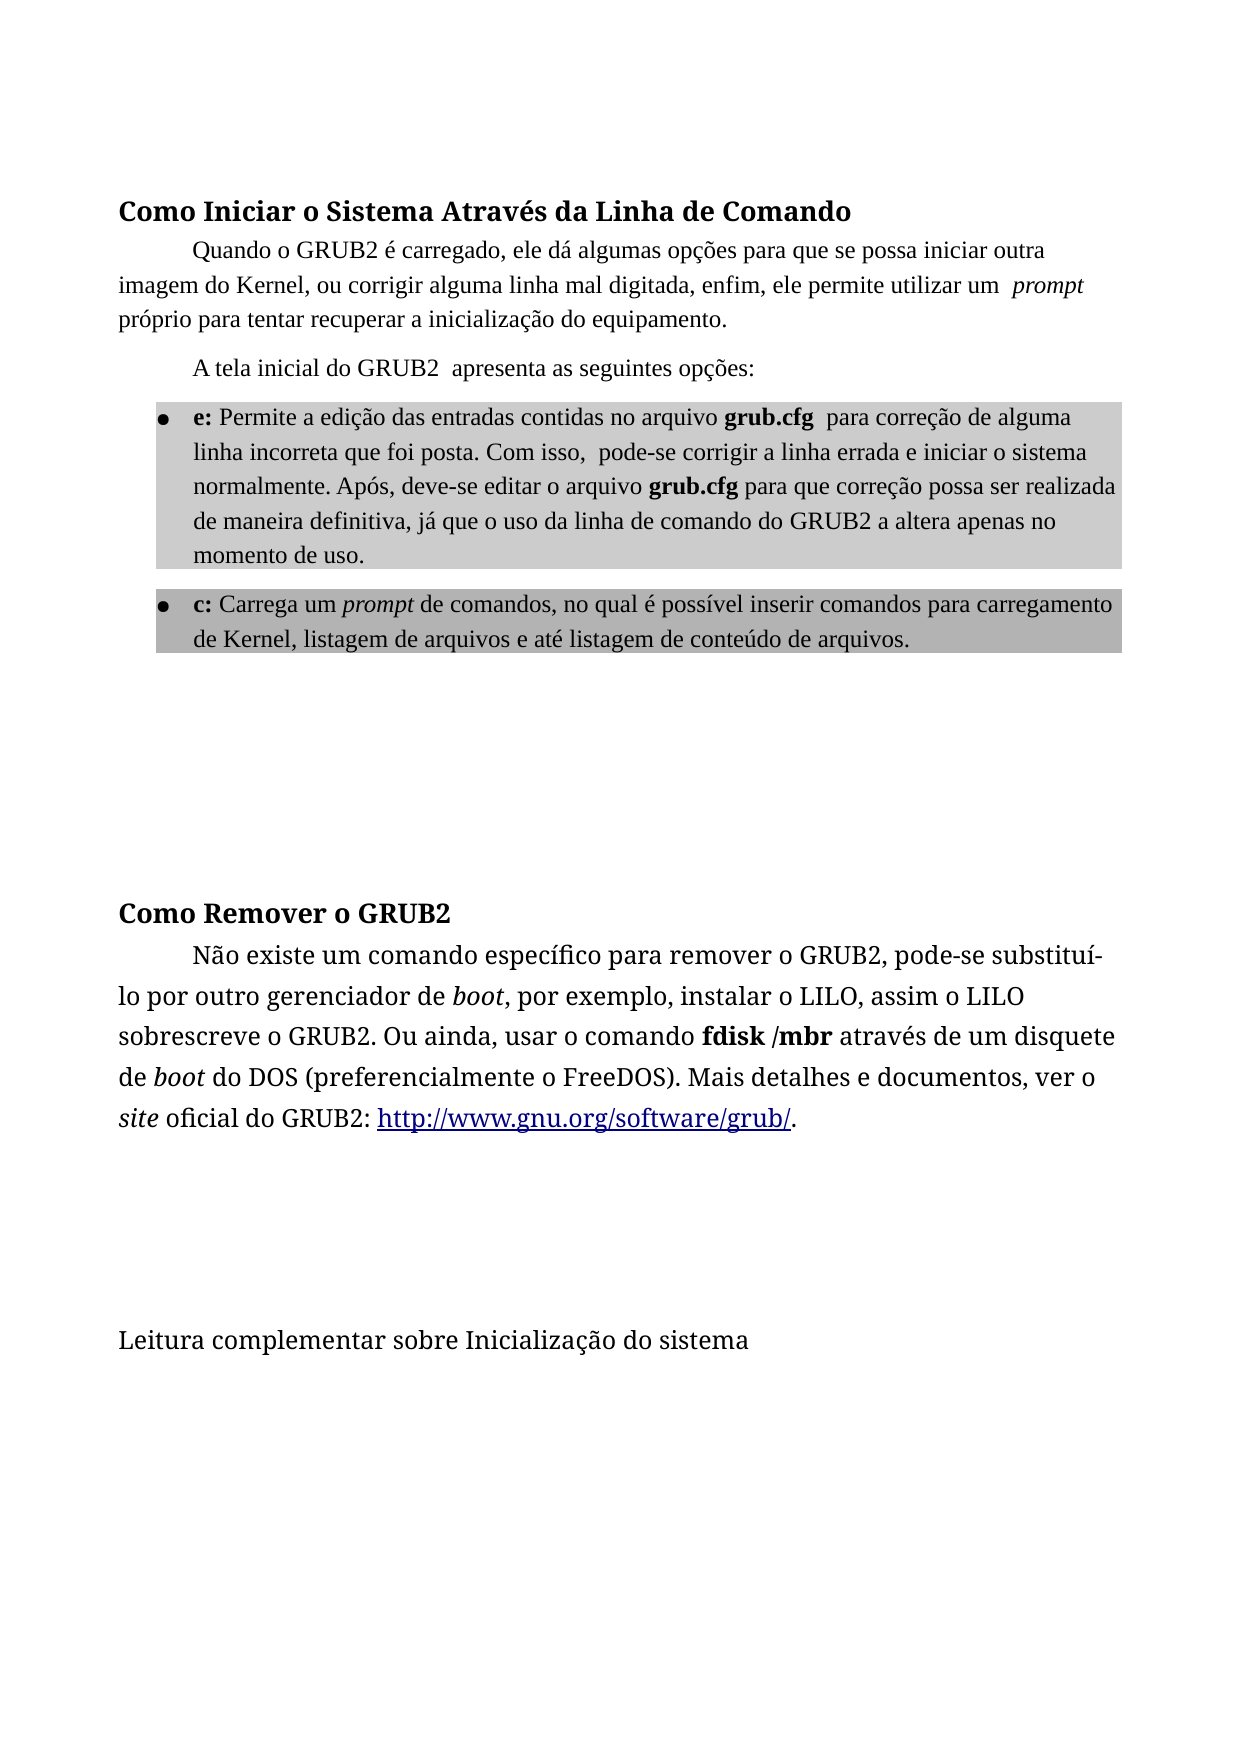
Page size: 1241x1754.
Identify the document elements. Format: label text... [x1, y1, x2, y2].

subtitle Como Iniciar o Sistema Através da Linha de Comando [118, 192, 1122, 229]
list e: Permite a edição das entradas contidas no arquivo grub.cfg para correção de alguma linha incorreta que foi posta. Com isso, pode-se corrigir a linha errada e iniciar o sistema normalmente. Após, deve-se editar o arquivo grub.cfg para que correção possa ser realizada de maneira definitiva, já que o uso da linha de comando do GRUB2 a altera apenas no momento de uso. [156, 402, 1122, 569]
text Quando o GRUB2 é carregado, ele dá algumas opções para que se possa iniciar outra imagem do Kernel, ou corrigir alguma linha mal digitada, enfim, ele permite utilizar um prompt próprio para tentar recuperar a inicialização do equipamento. [118, 235, 1122, 333]
text Leitura complementar sobre Inicialização do sistema [118, 1322, 1122, 1356]
text Não existe um comando específico para remover o GRUB2, pode-se substituí-lo por outro gerenciador de boot, por exemplo, instalar o LILO, assim o LILO sobrescreve o GRUB2. Ou ainda, usar o comando fdisk /mbr através de um disquete de boot do DOS (preferencialmente o FreeDOS). Mais detalhes e documentos, ver o site oficial do GRUB2: http://www.gnu.org/software/grub/. [118, 937, 1122, 1135]
subtitle Como Remover o GRUB2 [118, 894, 1122, 931]
list c: Carrega um prompt de comandos, no qual é possível inserir comandos para carregamento de Kernel, listagem de arquivos e até listagem de conteúdo de arquivos. [156, 589, 1122, 653]
text A tela inicial do GRUB2 apresenta as seguintes opções: [118, 353, 1122, 382]
